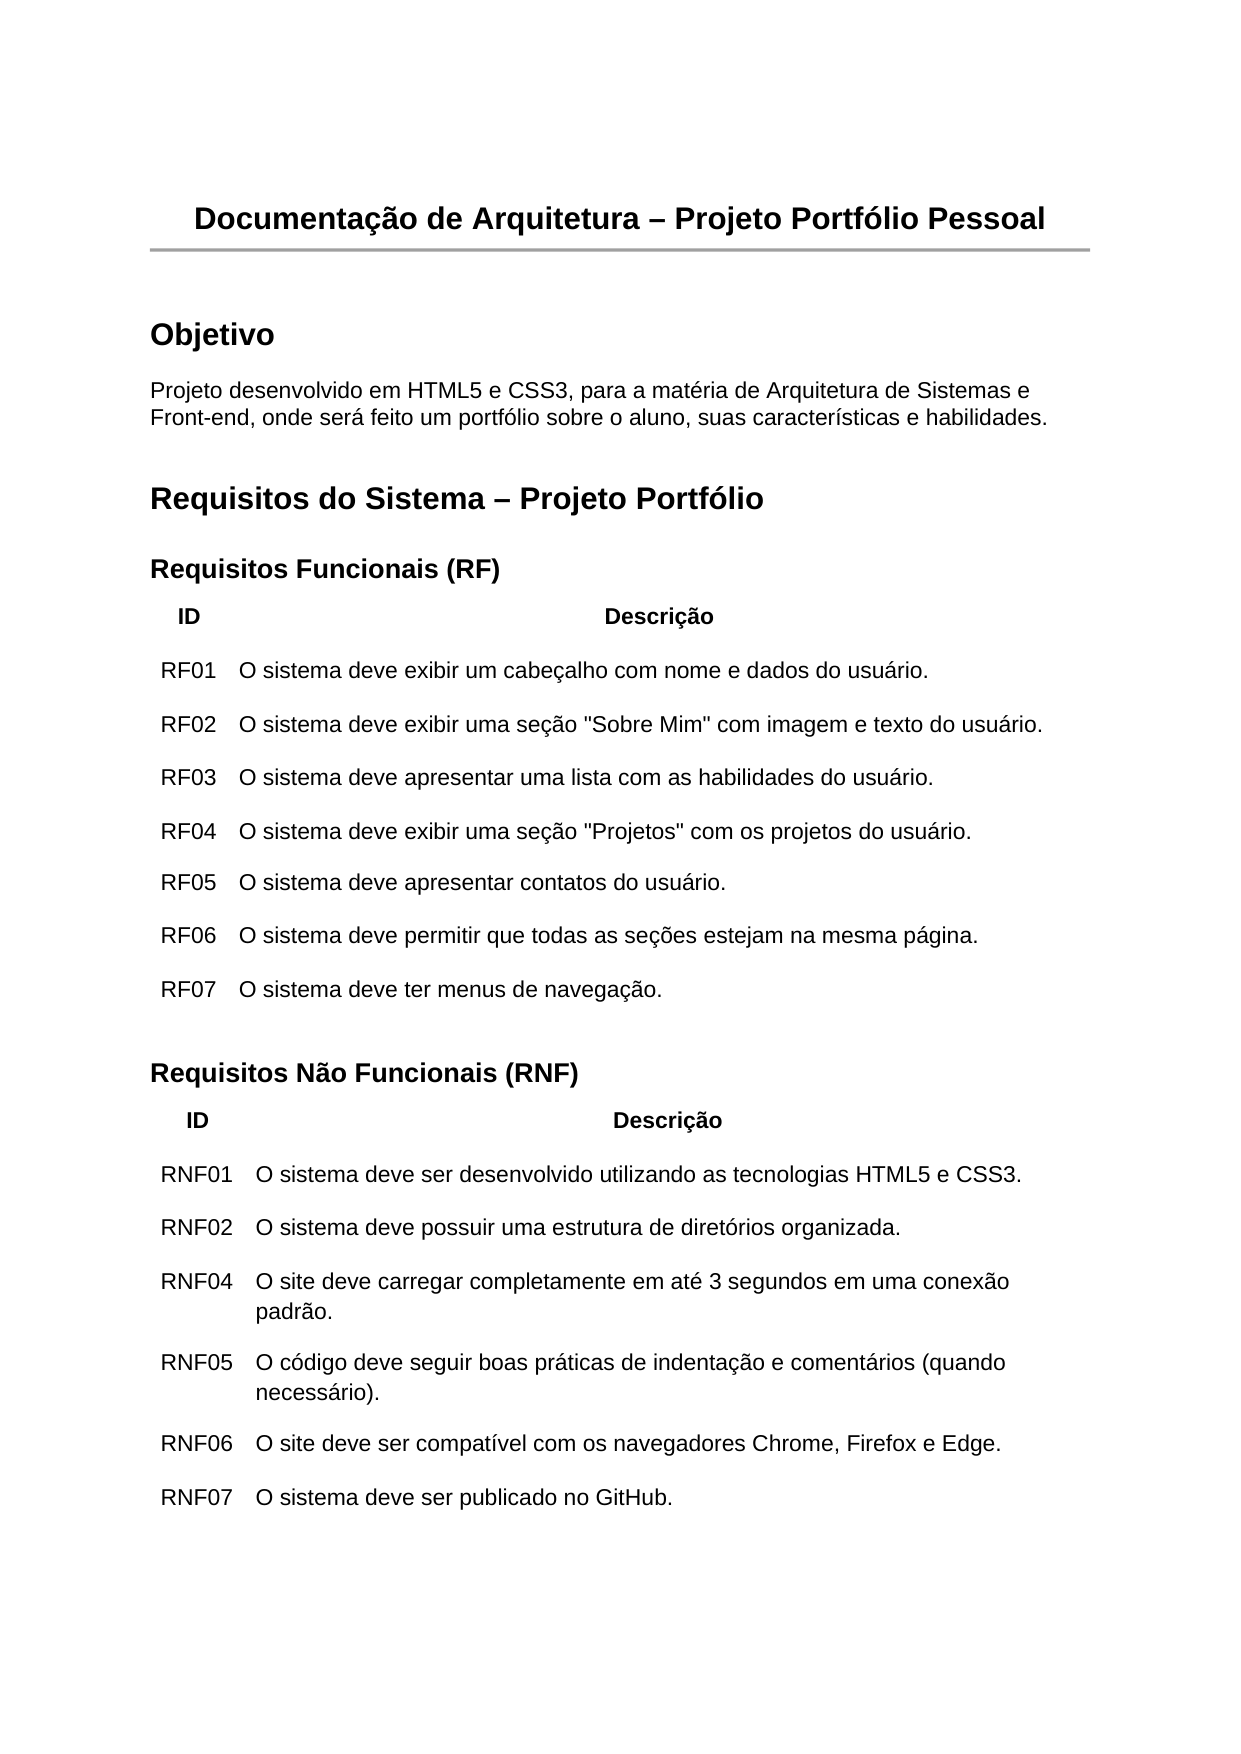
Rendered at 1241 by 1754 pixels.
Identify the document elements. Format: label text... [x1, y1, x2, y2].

table_cell RF01 [150, 646, 228, 700]
table_cell O sistema deve apresentar uma lista com as habilidades do usuário. [228, 754, 1090, 807]
table_cell O sistema deve possuir uma estrutura de diretórios organizada. [245, 1204, 1090, 1257]
table_cell RNF04 [150, 1258, 245, 1339]
table_cell RNF02 [150, 1204, 245, 1257]
table_cell O sistema deve permitir que todas as seções estejam na mesma página. [228, 912, 1090, 966]
table_cell RNF01 [150, 1150, 245, 1204]
table_cell O sistema deve ter menus de navegação. [228, 966, 1090, 1019]
table_cell RF03 [150, 754, 228, 807]
subtitle Documentação de Arquitetura – Projeto Portfólio Pessoal [150, 200, 1090, 236]
table_cell O site deve ser compatível com os navegadores Chrome, Firefox e Edge. [245, 1420, 1090, 1473]
table_cell O código deve seguir boas práticas de indentação e comentários (quando necessário). [245, 1339, 1090, 1420]
table_header ID [150, 593, 228, 646]
table_cell RF05 [150, 859, 228, 912]
table_cell RNF06 [150, 1420, 245, 1473]
table_cell O sistema deve ser publicado no GitHub. [245, 1474, 1090, 1527]
table_cell RNF05 [150, 1339, 245, 1420]
table_cell RF02 [150, 700, 228, 754]
subtitle Requisitos Não Funcionais (RNF) [150, 1057, 1090, 1088]
subtitle Requisitos do Sistema – Projeto Portfólio [150, 480, 1090, 516]
table_cell O sistema deve ser desenvolvido utilizando as tecnologias HTML5 e CSS3. [245, 1150, 1090, 1204]
subtitle Requisitos Funcionais (RF) [150, 553, 1090, 584]
table_cell RF06 [150, 912, 228, 966]
table_header Descrição [228, 593, 1090, 646]
table_cell RF07 [150, 966, 228, 1019]
table_cell O sistema deve exibir uma seção "Projetos" com os projetos do usuário. [228, 808, 1090, 858]
table_cell RNF07 [150, 1474, 245, 1527]
table_cell O sistema deve exibir uma seção "Sobre Mim" com imagem e texto do usuário. [228, 700, 1090, 754]
table_cell O sistema deve apresentar contatos do usuário. [228, 859, 1090, 912]
table_cell O sistema deve exibir um cabeçalho com nome e dados do usuário. [228, 646, 1090, 700]
table_cell RF04 [150, 808, 228, 858]
text Projeto desenvolvido em HTML5 e CSS3, para a matéria de Arquitetura de Sistemas e Front-end, onde será feito um portfólio sobre o aluno, suas características e habilidades. [150, 377, 1090, 430]
subtitle Objetivo [150, 316, 1090, 352]
table_cell O site deve carregar completamente em até 3 segundos em uma conexão padrão. [245, 1258, 1090, 1339]
table_header Descrição [245, 1096, 1090, 1150]
table_header ID [150, 1096, 245, 1150]
